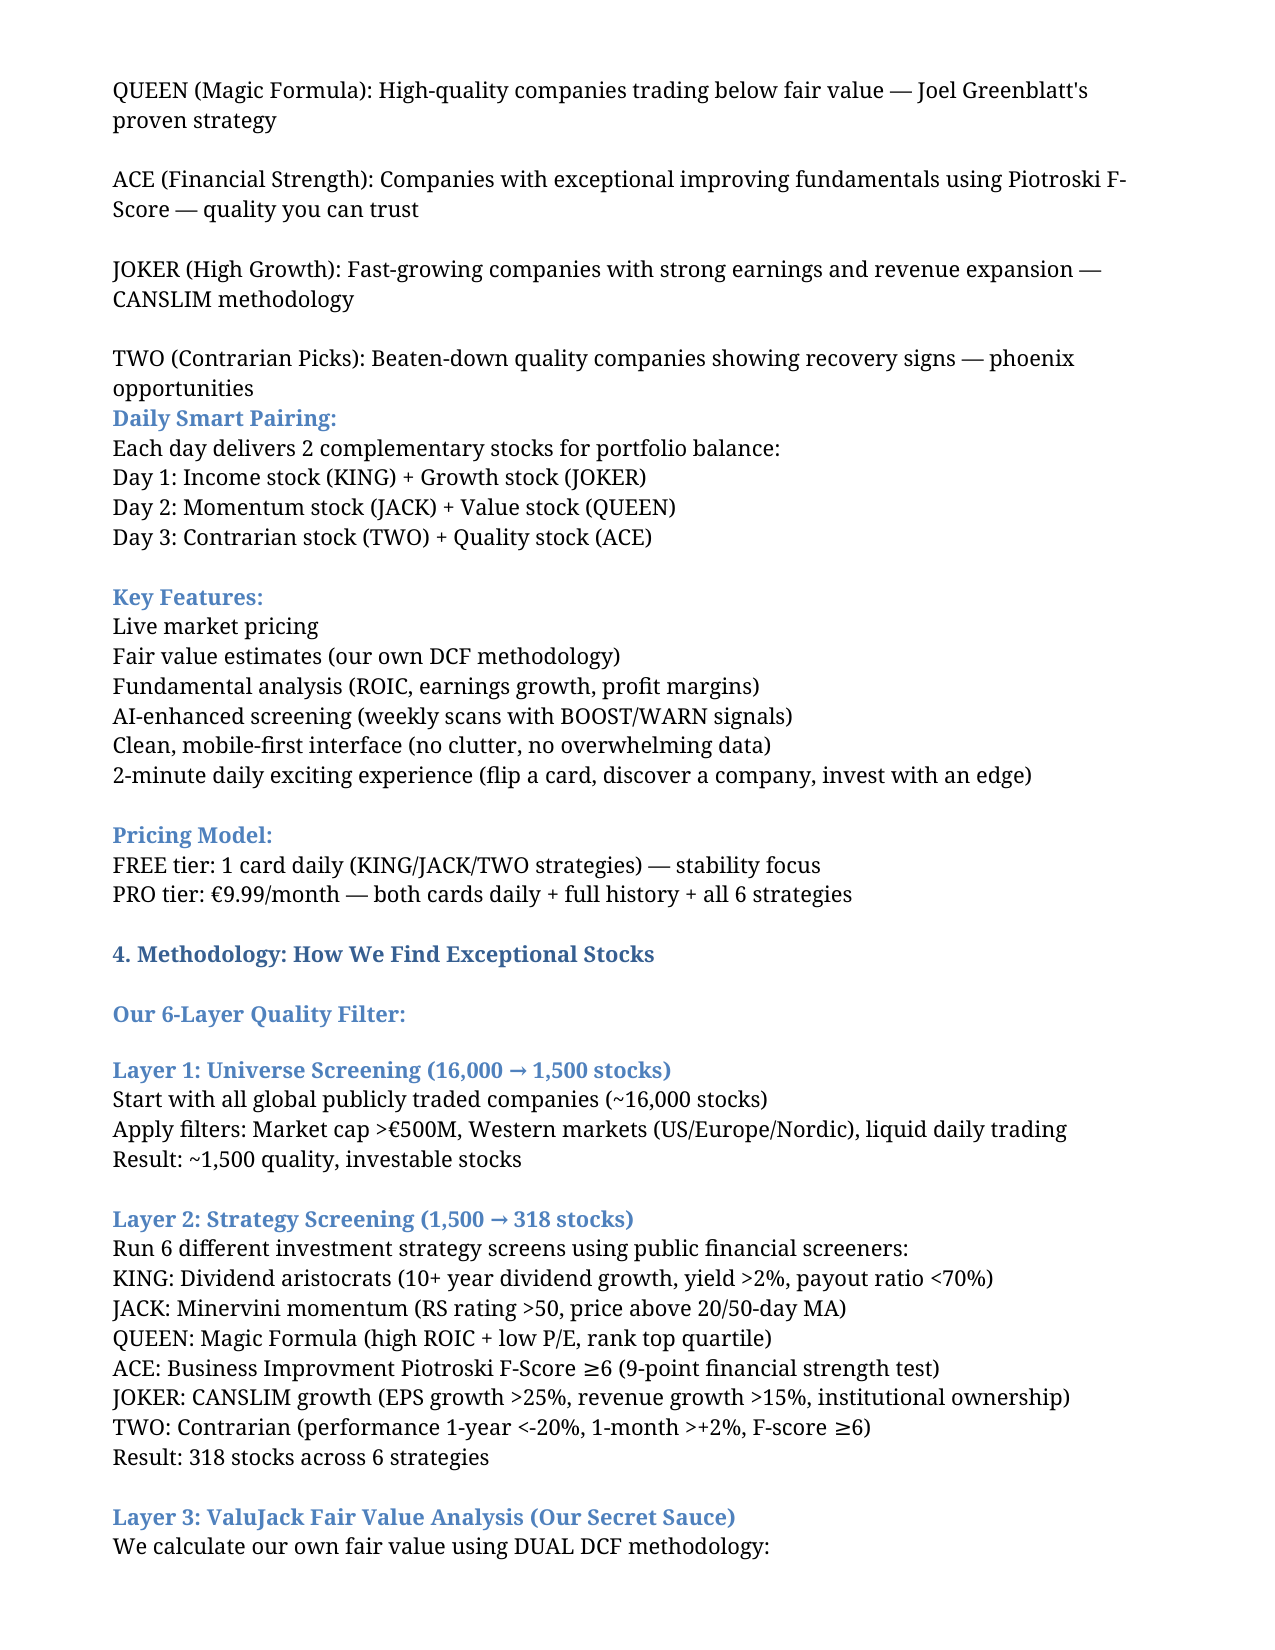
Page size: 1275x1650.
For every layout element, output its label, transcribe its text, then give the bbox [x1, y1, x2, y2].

list Result: ~1,500 quality, investable stocks [112, 1144, 1162, 1174]
subtitle Layer 3: ValuJack Fair Value Analysis (Our Secret Sauce) [112, 1502, 1162, 1531]
list TWO: Contrarian (performance 1-year <-20%, 1-month >+2%, F-score ≥6) [112, 1412, 1162, 1442]
text Each day delivers 2 complementary stocks for portfolio balance: [112, 432, 1162, 462]
subtitle Pricing Model: [112, 820, 1162, 849]
text Run 6 different investment strategy screens using public financial screeners: [112, 1233, 1162, 1263]
subtitle 4. Methodology: How We Find Exceptional Stocks [112, 939, 1162, 969]
list JOKER (High Growth): Fast-growing companies with strong earnings and revenue expansion — CANSLIM methodology [112, 254, 1162, 313]
list AI-enhanced screening (weekly scans with BOOST/WARN signals) [112, 701, 1162, 730]
subtitle Layer 1: Universe Screening (16,000 → 1,500 stocks) [112, 1055, 1162, 1084]
list QUEEN: Magic Formula (high ROIC + low P/E, rank top quartile) [112, 1323, 1162, 1353]
text We calculate our own fair value using DUAL DCF methodology: [112, 1531, 1162, 1561]
list Live market pricing [112, 611, 1162, 641]
list Day 1: Income stock (KING) + Growth stock (JOKER) [112, 462, 1162, 492]
subtitle Daily Smart Pairing: [112, 403, 1162, 432]
subtitle Our 6-Layer Quality Filter: [112, 998, 1162, 1028]
list Fundamental analysis (ROIC, earnings growth, profit margins) [112, 671, 1162, 701]
list KING: Dividend aristocrats (10+ year dividend growth, yield >2%, payout ratio <70%) [112, 1263, 1162, 1293]
list ACE (Financial Strength): Companies with exceptional improving fundamentals using Piotroski F-Score — quality you can trust [112, 164, 1162, 224]
list 2-minute daily exciting experience (flip a card, discover a company, invest with an edge) [112, 760, 1162, 790]
list JOKER: CANSLIM growth (EPS growth >25%, revenue growth >15%, institutional ownership) [112, 1382, 1162, 1412]
list TWO (Contrarian Picks): Beaten-down quality companies showing recovery signs — phoenix opportunities [112, 343, 1162, 403]
list Day 2: Momentum stock (JACK) + Value stock (QUEEN) [112, 492, 1162, 522]
list PRO tier: €9.99/month — both cards daily + full history + all 6 strategies [112, 879, 1162, 909]
subtitle Layer 2: Strategy Screening (1,500 → 318 stocks) [112, 1204, 1162, 1233]
text Result: 318 stocks across 6 strategies [112, 1442, 1162, 1472]
list FREE tier: 1 card daily (KING/JACK/TWO strategies) — stability focus [112, 849, 1162, 879]
list ACE: Business Improvment Piotroski F-Score ≥6 (9-point financial strength test) [112, 1353, 1162, 1382]
subtitle Key Features: [112, 581, 1162, 611]
list Clean, mobile-first interface (no clutter, no overwhelming data) [112, 730, 1162, 760]
list QUEEN (Magic Formula): High-quality companies trading below fair value — Joel Greenblatt's proven strategy [112, 75, 1162, 134]
list Fair value estimates (our own DCF methodology) [112, 641, 1162, 671]
list JACK: Minervini momentum (RS rating >50, price above 20/50-day MA) [112, 1293, 1162, 1323]
list Day 3: Contrarian stock (TWO) + Quality stock (ACE) [112, 522, 1162, 552]
list Apply filters: Market cap >€500M, Western markets (US/Europe/Nordic), liquid daily trading [112, 1114, 1162, 1144]
list Start with all global publicly traded companies (~16,000 stocks) [112, 1084, 1162, 1114]
